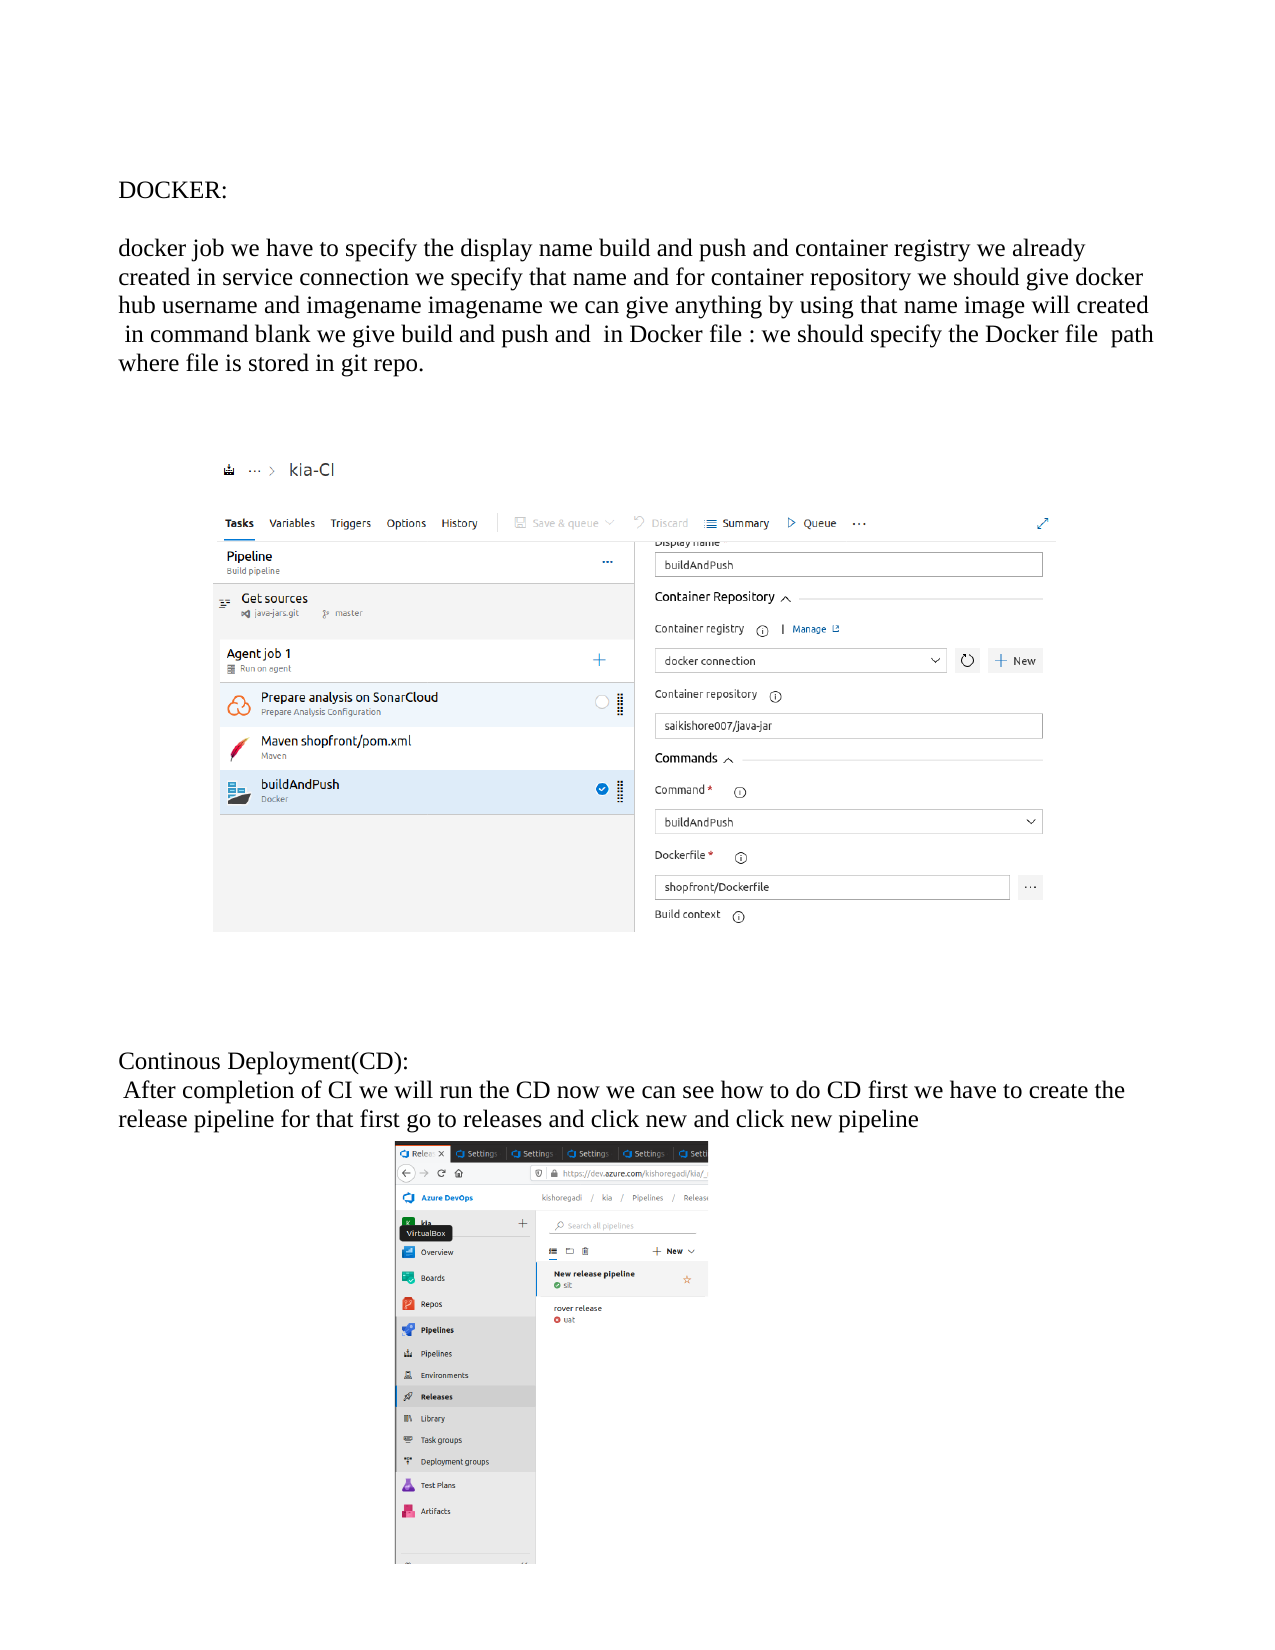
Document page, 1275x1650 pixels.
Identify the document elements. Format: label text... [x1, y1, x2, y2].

text in command blank we give build and push and in Docker file : we should specify the Docker file path where file is stored in git repo. [118, 319, 1157, 377]
text DOCKER: [118, 176, 1157, 204]
text Continous Deployment(CD): [118, 1046, 1157, 1075]
picture [213, 463, 1062, 932]
text docker job we have to specify the display name build and push and container registry we already created in service connection we specify that name and for container repository we should give docker hub username and imagename imagename we can give anything by using that name image will created [118, 233, 1157, 319]
picture [394, 1141, 709, 1564]
text After completion of CI we will run the CD now we can see how to do CD first we have to create the release pipeline for that first go to releases and click new and click new pipeline [118, 1075, 1157, 1133]
